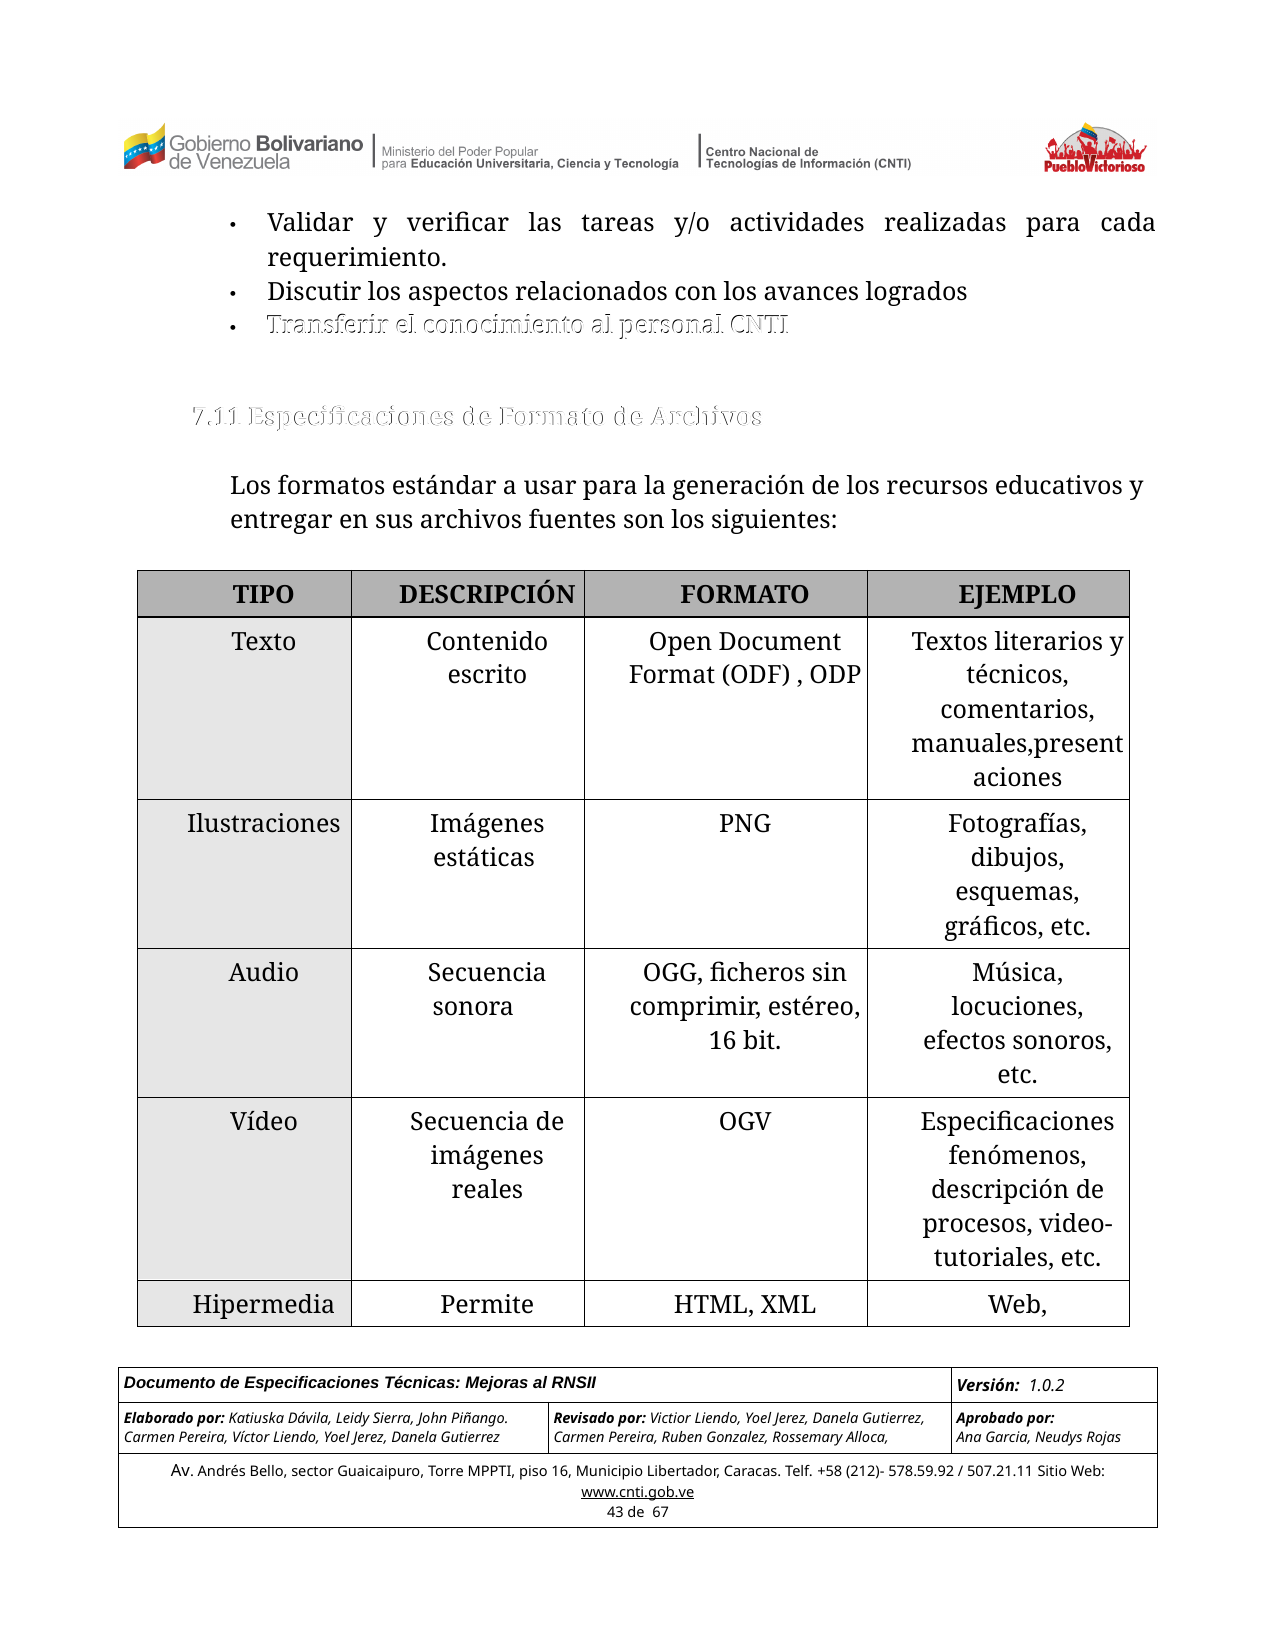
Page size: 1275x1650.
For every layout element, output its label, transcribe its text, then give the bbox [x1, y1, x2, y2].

table_cell PNG [585, 800, 867, 948]
table_header FORMATO [585, 571, 867, 616]
table_cell Textos literarios y técnicos, comentarios, manuales,presentaciones [868, 618, 1129, 799]
table_cell Vídeo [138, 1098, 351, 1279]
table_cell Web, [868, 1281, 1129, 1326]
table_cell Secuencia de imágenes reales [352, 1098, 584, 1279]
table_cell Contenido escrito [352, 618, 584, 799]
table_cell OGV [585, 1098, 867, 1279]
list Transferir el conocimiento al personal CNTI [229, 307, 1157, 341]
table_cell Ilustraciones [138, 800, 351, 948]
table_cell Fotografías, dibujos, esquemas, gráficos, etc. [868, 800, 1129, 948]
picture [118, 118, 1157, 176]
table_cell Especificaciones fenómenos, descripción de procesos, video-tutoriales, etc. [868, 1098, 1129, 1279]
table_header TIPO [138, 571, 351, 616]
list Validar y verificar las tareas y/o actividades realizadas para cada requerimiento. [229, 205, 1157, 273]
table_cell Imágenes estáticas [352, 800, 584, 948]
table_cell Música, locuciones, efectos sonoros, etc. [868, 949, 1129, 1097]
table_cell Permite [352, 1281, 584, 1326]
table_cell Texto [138, 618, 351, 799]
list Discutir los aspectos relacionados con los avances logrados [229, 273, 1157, 307]
table_cell Hipermedia [138, 1281, 351, 1326]
table_cell Open Document Format (ODF) , ODP [585, 618, 867, 799]
table_header DESCRIPCIÓN [352, 571, 584, 616]
table_cell OGG, ficheros sin comprimir, estéreo, 16 bit. [585, 949, 867, 1097]
table_header EJEMPLO [868, 571, 1129, 616]
subtitle 7.11 Especificaciones de Formato de Archivos [156, 399, 1157, 433]
table_cell HTML, XML [585, 1281, 867, 1326]
list Los formatos estándar a usar para la generación de los recursos educativos y entregar en sus archivos fuentes son los siguientes: [192, 468, 1157, 536]
table_cell Audio [138, 949, 351, 1097]
table_cell Secuencia sonora [352, 949, 584, 1097]
